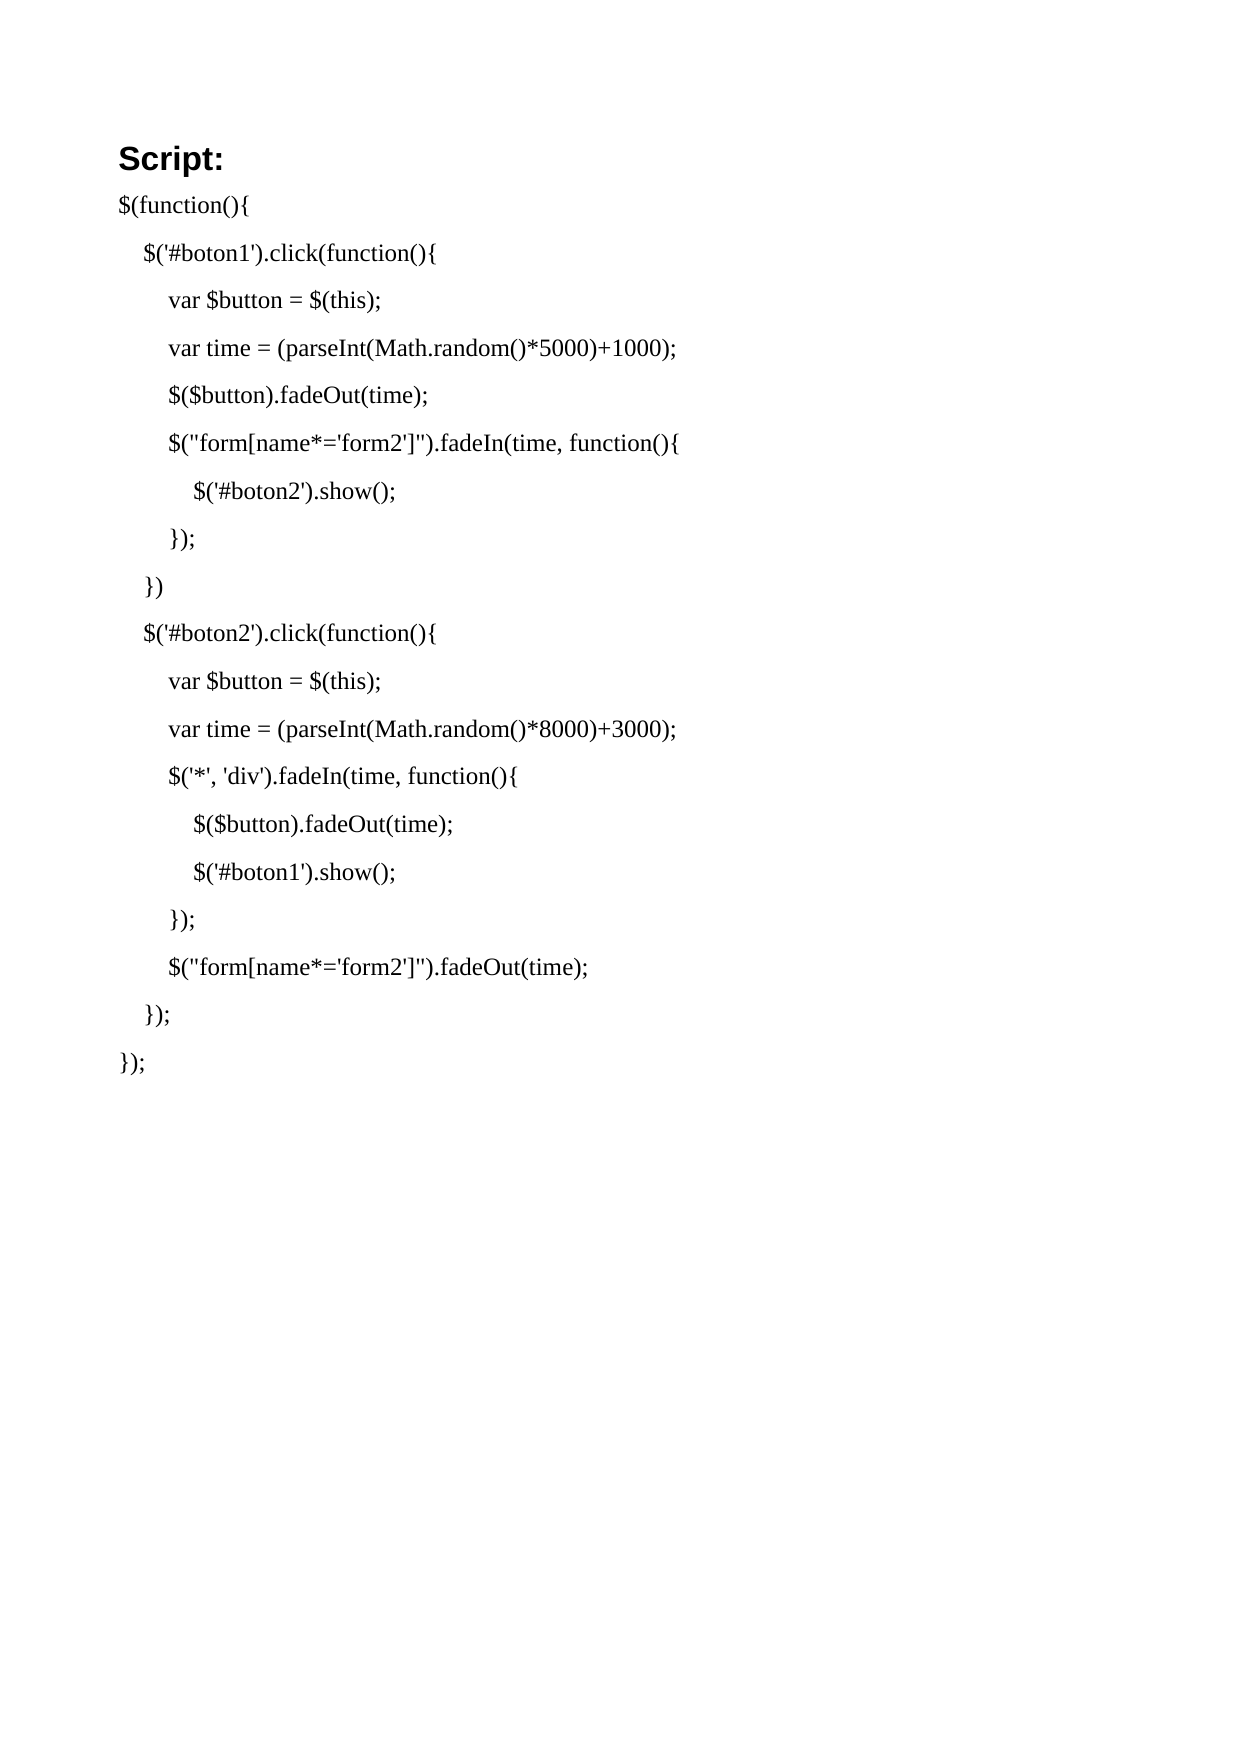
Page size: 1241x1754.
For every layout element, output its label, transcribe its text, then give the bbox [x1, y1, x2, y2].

text $("form[name*='form2']").fadeOut(time); [118, 952, 1122, 981]
text $('#boton1').click(function(){ [118, 238, 1122, 266]
text $(function(){ [118, 190, 1122, 219]
text $($button).fadeOut(time); [118, 381, 1122, 409]
text }); [118, 999, 1122, 1028]
text var time = (parseInt(Math.random()*5000)+1000); [118, 333, 1122, 362]
text }); [118, 1047, 1122, 1076]
text $('#boton1').show(); [118, 857, 1122, 885]
text }); [118, 523, 1122, 552]
text $('#boton2').click(function(){ [118, 618, 1122, 647]
subtitle Script: [118, 139, 1122, 178]
text }); [118, 904, 1122, 933]
text $($button).fadeOut(time); [118, 809, 1122, 838]
text }) [118, 571, 1122, 600]
text $("form[name*='form2']").fadeIn(time, function(){ [118, 428, 1122, 457]
text var $button = $(this); [118, 285, 1122, 314]
text var $button = $(this); [118, 666, 1122, 695]
text $('*', 'div').fadeIn(time, function(){ [118, 761, 1122, 790]
text var time = (parseInt(Math.random()*8000)+3000); [118, 714, 1122, 742]
text $('#boton2').show(); [118, 476, 1122, 504]
